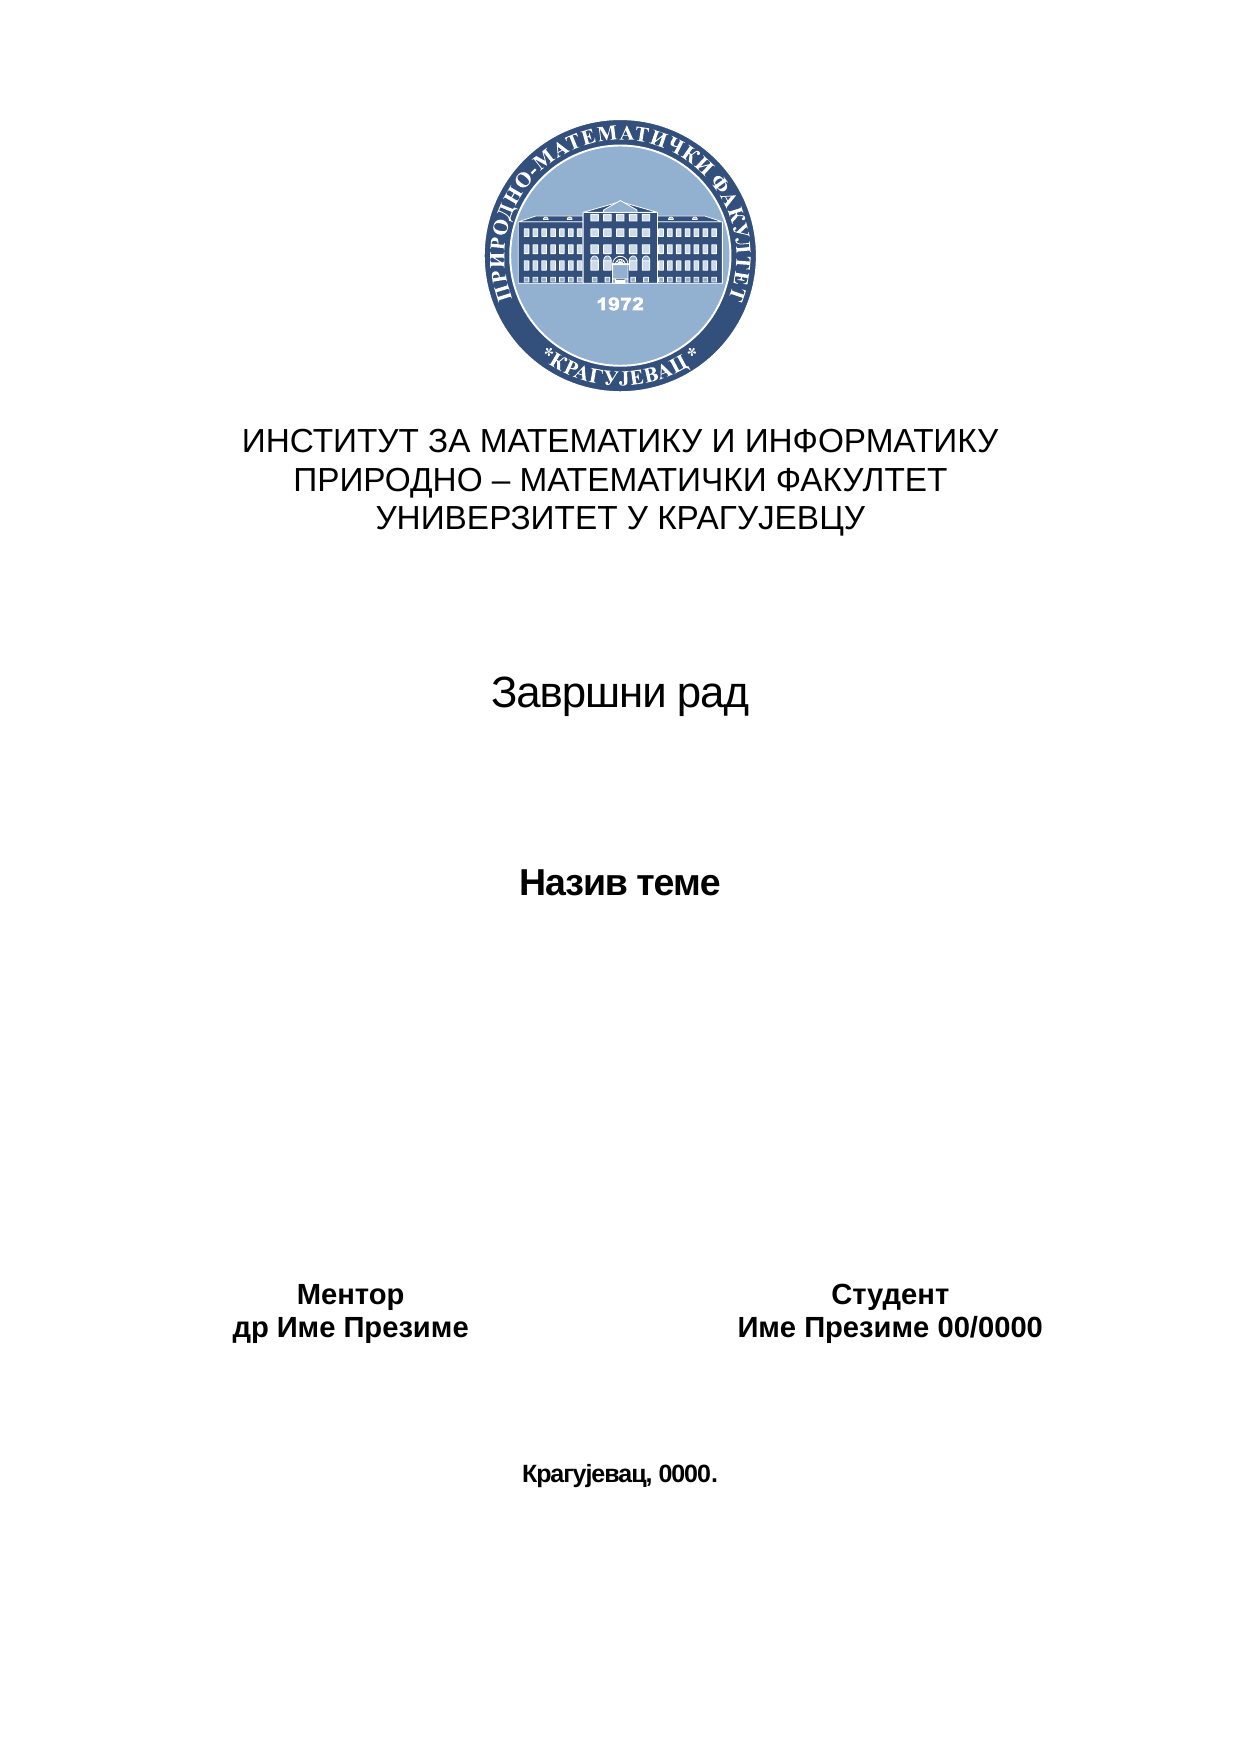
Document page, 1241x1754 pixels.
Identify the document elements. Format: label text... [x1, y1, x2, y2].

text Студент [658, 1277, 1122, 1311]
text Име Презиме 00/0000 [658, 1311, 1122, 1344]
text др Име Презиме [118, 1311, 583, 1344]
title Крагујевац, 0000. [118, 1459, 1122, 1488]
text ИНСТИТУТ ЗА МАТЕМАТИКУ И ИНФОРМАТИКУ ПРИРОДНО – МАТЕМАТИЧКИ ФАКУЛТЕТ УНИВЕРЗИТЕТ У КРАГУЈЕВЦУ [118, 421, 1122, 537]
title Завршни рад [118, 666, 1122, 716]
text Ментор [118, 1277, 583, 1311]
title Назив теме [118, 860, 1122, 903]
